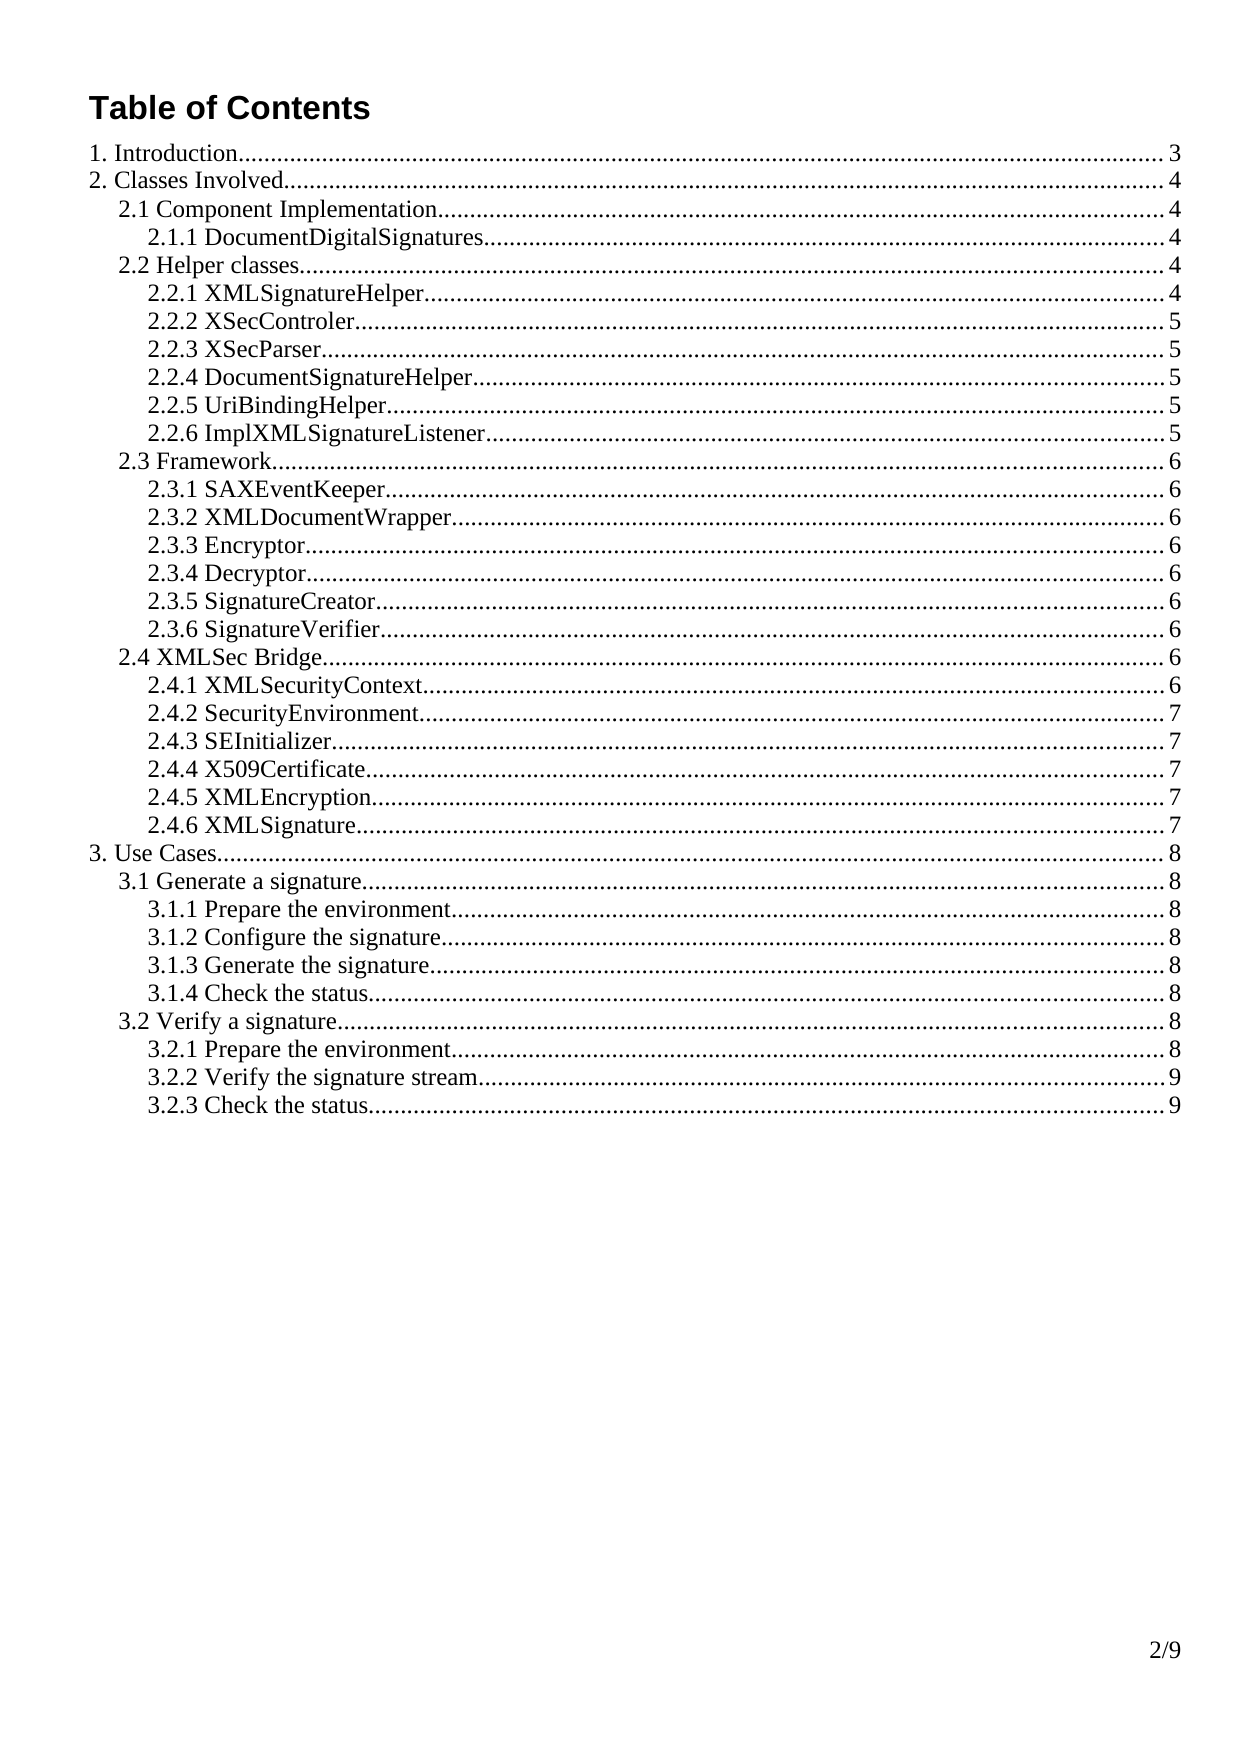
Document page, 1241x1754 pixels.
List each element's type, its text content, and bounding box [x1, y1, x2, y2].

text 2.1.1 DocumentDigitalSignatures 4 [147, 222, 1181, 251]
text 3.2.3 Check the status 9 [147, 1091, 1181, 1119]
text 2.4 XMLSec Bridge 6 [118, 643, 1181, 671]
text 2.2.3 XSecParser 5 [147, 334, 1181, 363]
text 3.2.2 Verify the signature stream 9 [147, 1063, 1181, 1091]
text 2.2.5 UriBindingHelper 5 [147, 391, 1181, 419]
text 2.4.5 XMLEncryption 7 [147, 783, 1181, 811]
text 3. Use Cases 8 [88, 839, 1181, 867]
text 3.1.4 Check the status 8 [147, 979, 1181, 1007]
text 2.2.4 DocumentSignatureHelper 5 [147, 363, 1181, 391]
text 2. Classes Involved 4 [88, 166, 1181, 194]
text 2.3.1 SAXEventKeeper 6 [147, 475, 1181, 503]
text 3.1.1 Prepare the environment 8 [147, 895, 1181, 923]
text 3.1.3 Generate the signature 8 [147, 951, 1181, 979]
text 3.2 Verify a signature 8 [118, 1007, 1181, 1035]
text 3.2.1 Prepare the environment 8 [147, 1035, 1181, 1063]
text 2.3.3 Encryptor 6 [147, 531, 1181, 559]
text 2.4.4 X509Certificate 7 [147, 755, 1181, 783]
text 2.4.6 XMLSignature 7 [147, 811, 1181, 839]
text 3.1.2 Configure the signature 8 [147, 923, 1181, 951]
text 2.2.6 ImplXMLSignatureListener 5 [147, 419, 1181, 447]
text 2.3.4 Decryptor 6 [147, 559, 1181, 587]
text 2.3.2 XMLDocumentWrapper 6 [147, 503, 1181, 531]
text 2.4.3 SEInitializer 7 [147, 727, 1181, 755]
text 2.3 Framework 6 [118, 447, 1181, 475]
text 2.4.1 XMLSecurityContext 6 [147, 671, 1181, 699]
text 3.1 Generate a signature 8 [118, 867, 1181, 895]
text 2.1 Component Implementation 4 [118, 194, 1181, 222]
text 1. Introduction 3 [88, 138, 1181, 166]
text 2.2.1 XMLSignatureHelper 4 [147, 278, 1181, 307]
subtitle Table of Contents [88, 88, 1181, 126]
text 2.2 Helper classes 4 [118, 251, 1181, 278]
text 2.4.2 SecurityEnvironment 7 [147, 699, 1181, 727]
text 2.3.5 SignatureCreator 6 [147, 587, 1181, 615]
text 2.2.2 XSecControler 5 [147, 307, 1181, 334]
text 2.3.6 SignatureVerifier 6 [147, 615, 1181, 643]
